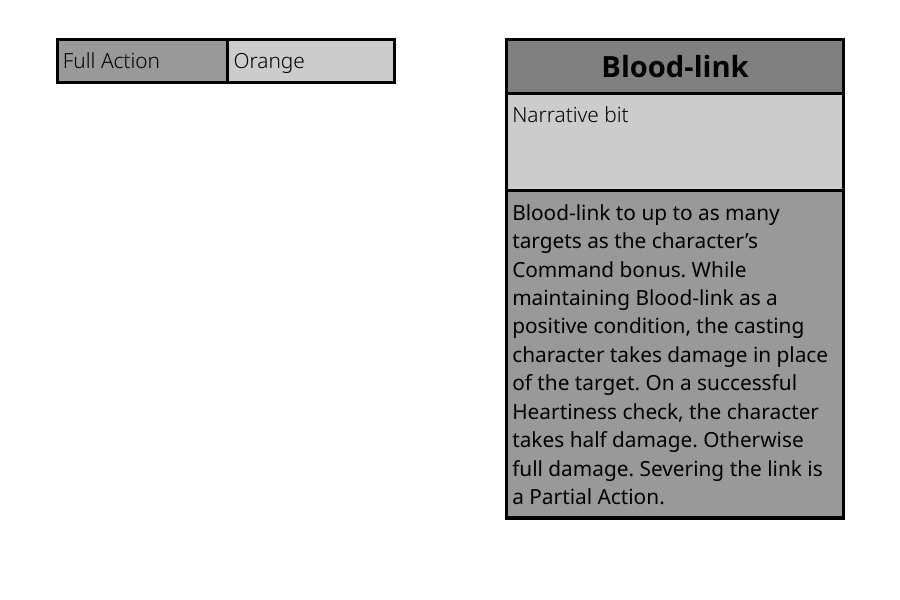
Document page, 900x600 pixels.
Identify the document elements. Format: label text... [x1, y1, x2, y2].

table_header Blood-link [508, 41, 842, 92]
table_cell Full Action [59, 41, 226, 81]
table_cell Orange [229, 41, 393, 81]
table_cell Narrative bit [508, 95, 842, 189]
table_cell Blood-link to up to as many targets as the character’s Command bonus. While maintaining Blood-link as a positive condition, the casting character takes damage in place of the target. On a successful Heartiness check, the character takes half damage. Otherwise full damage. Severing the link is a Partial Action. [508, 192, 842, 516]
